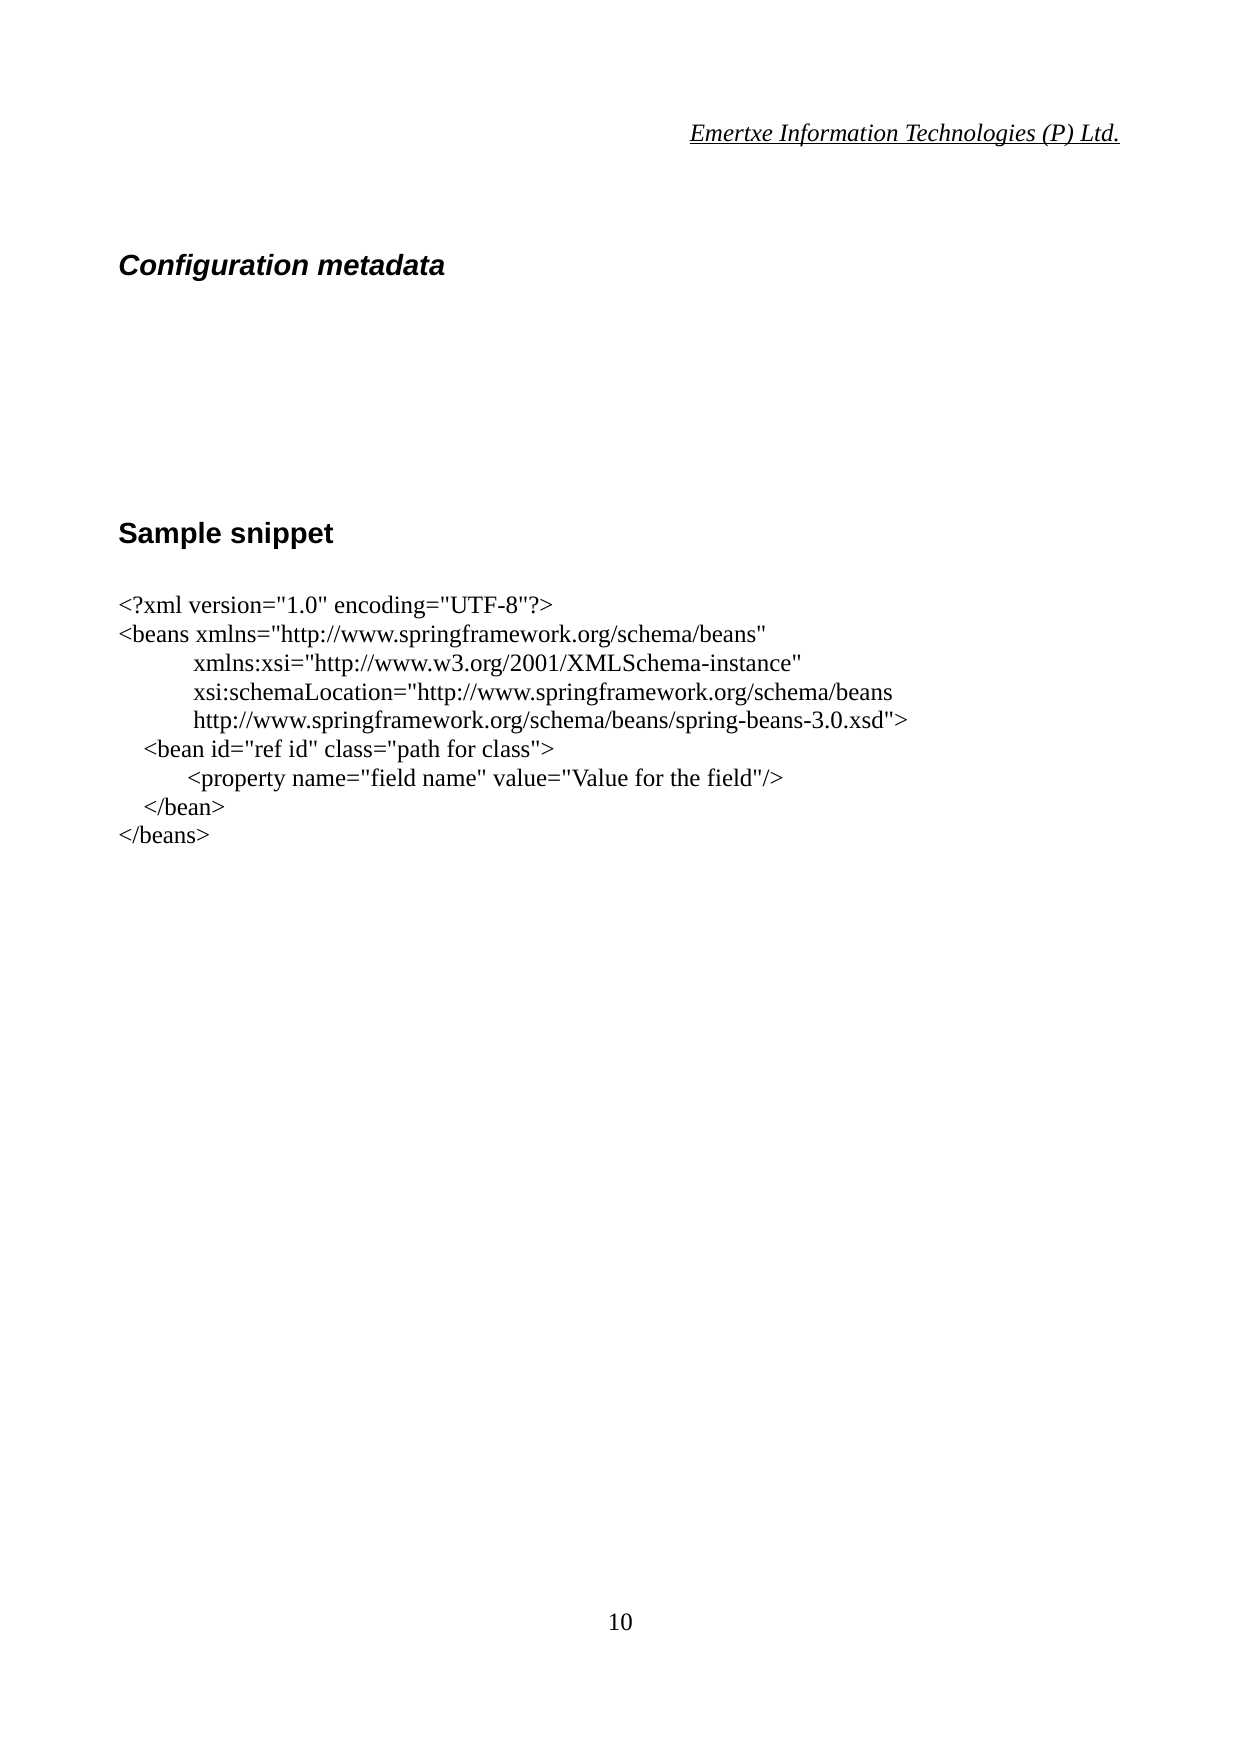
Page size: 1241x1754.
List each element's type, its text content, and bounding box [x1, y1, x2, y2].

text http://www.springframework.org/schema/beans/spring-beans-3.0.xsd"> [118, 705, 1122, 734]
text </beans> [118, 820, 1122, 849]
text <bean id="ref id" class="path for class"> [118, 734, 1122, 763]
subtitle Sample snippet [118, 516, 1122, 549]
text <property name="field name" value="Value for the field"/> [118, 763, 1122, 792]
subtitle Configuration metadata [118, 248, 1122, 282]
text xsi:schemaLocation="http://www.springframework.org/schema/beans [118, 677, 1122, 705]
text <?xml version="1.0" encoding="UTF-8"?> [118, 590, 1122, 619]
text xmlns:xsi="http://www.w3.org/2001/XMLSchema-instance" [118, 648, 1122, 677]
text <beans xmlns="http://www.springframework.org/schema/beans" [118, 619, 1122, 648]
text </bean> [118, 792, 1122, 820]
